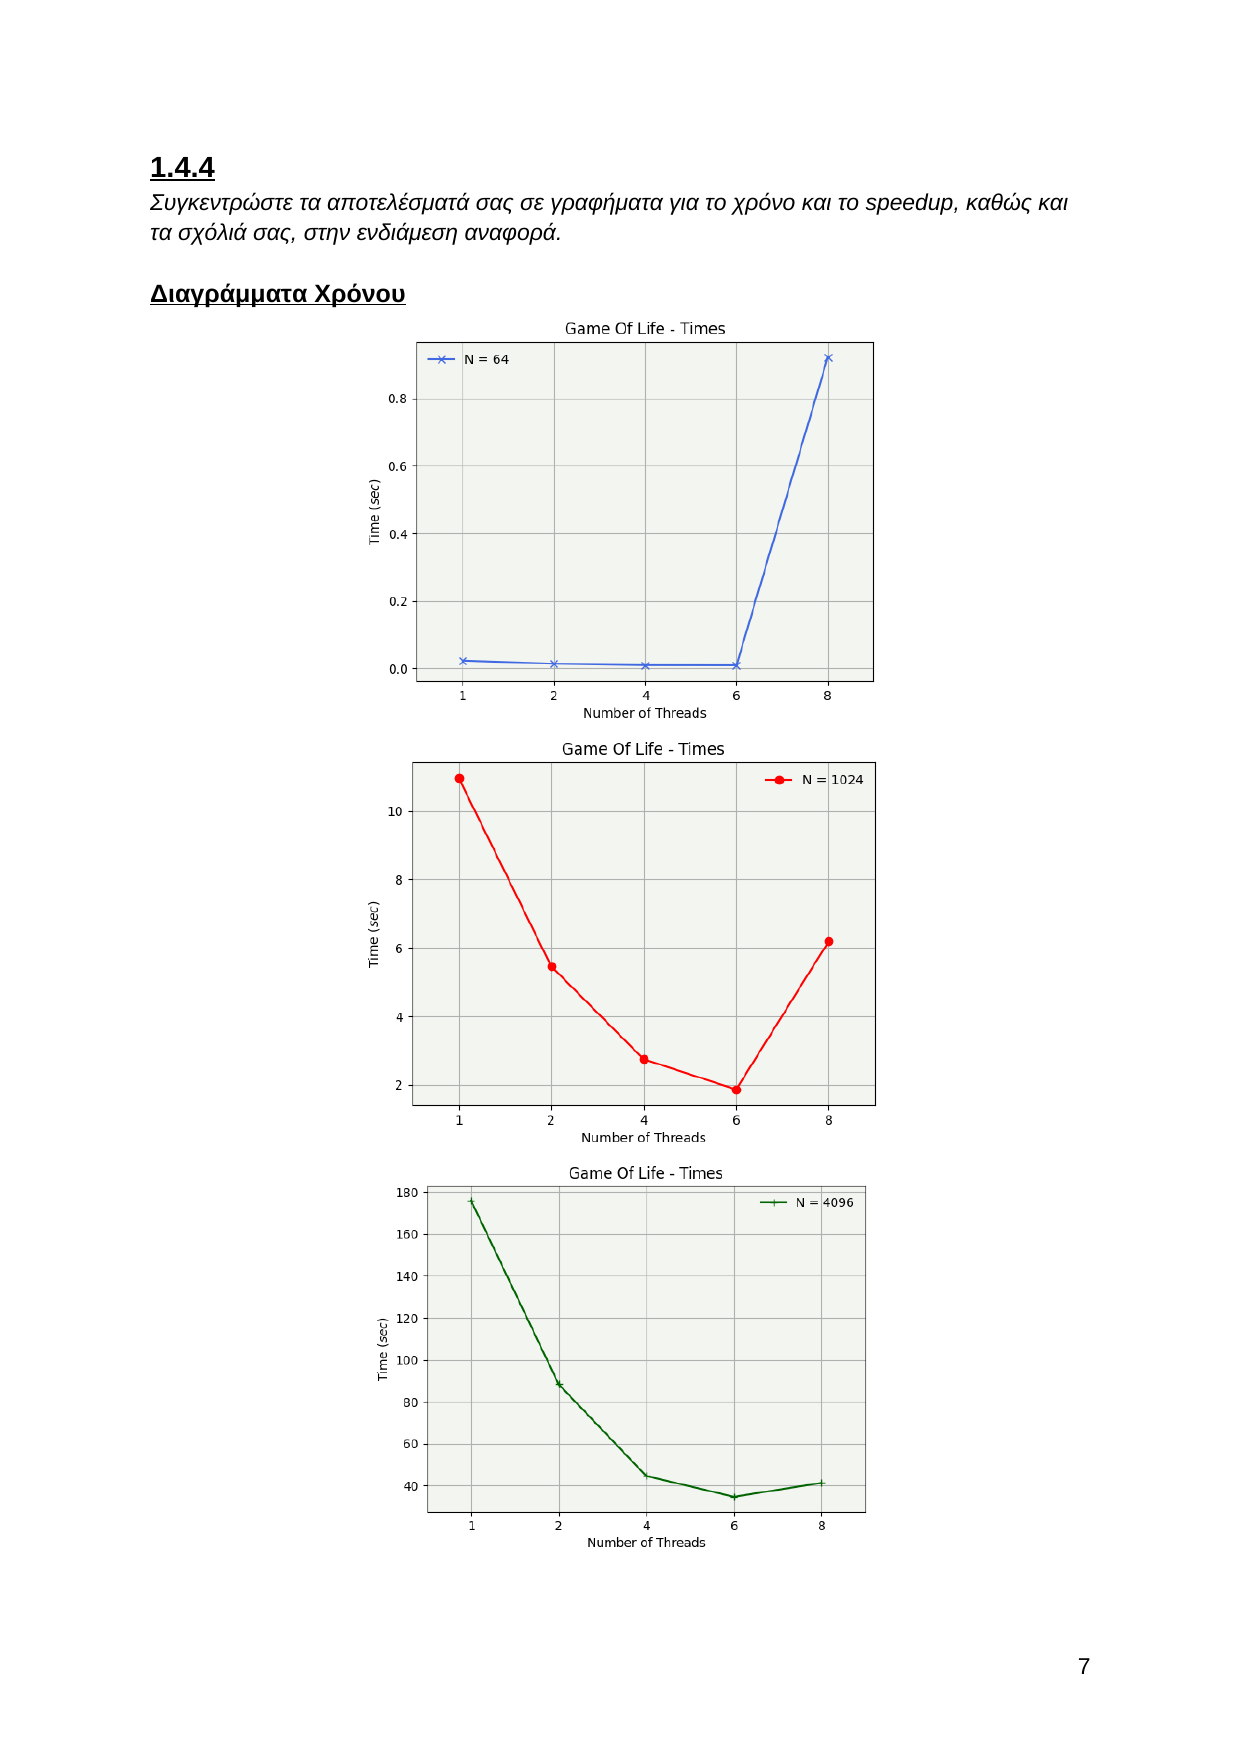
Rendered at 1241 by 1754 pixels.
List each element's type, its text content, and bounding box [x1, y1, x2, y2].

picture [357, 732, 883, 1154]
text Συγκεντρώστε τα αποτελέσματά σας σε γραφήματα για το χρόνο και το speedup, καθώς και τα σχόλιά σας, στην ενδιάμεση αναφορά. [150, 188, 1090, 245]
picture [367, 1157, 873, 1558]
text Διαγράμματα Χρόνου [150, 279, 1090, 308]
picture [358, 312, 882, 729]
text 1.4.4 [150, 150, 1090, 183]
